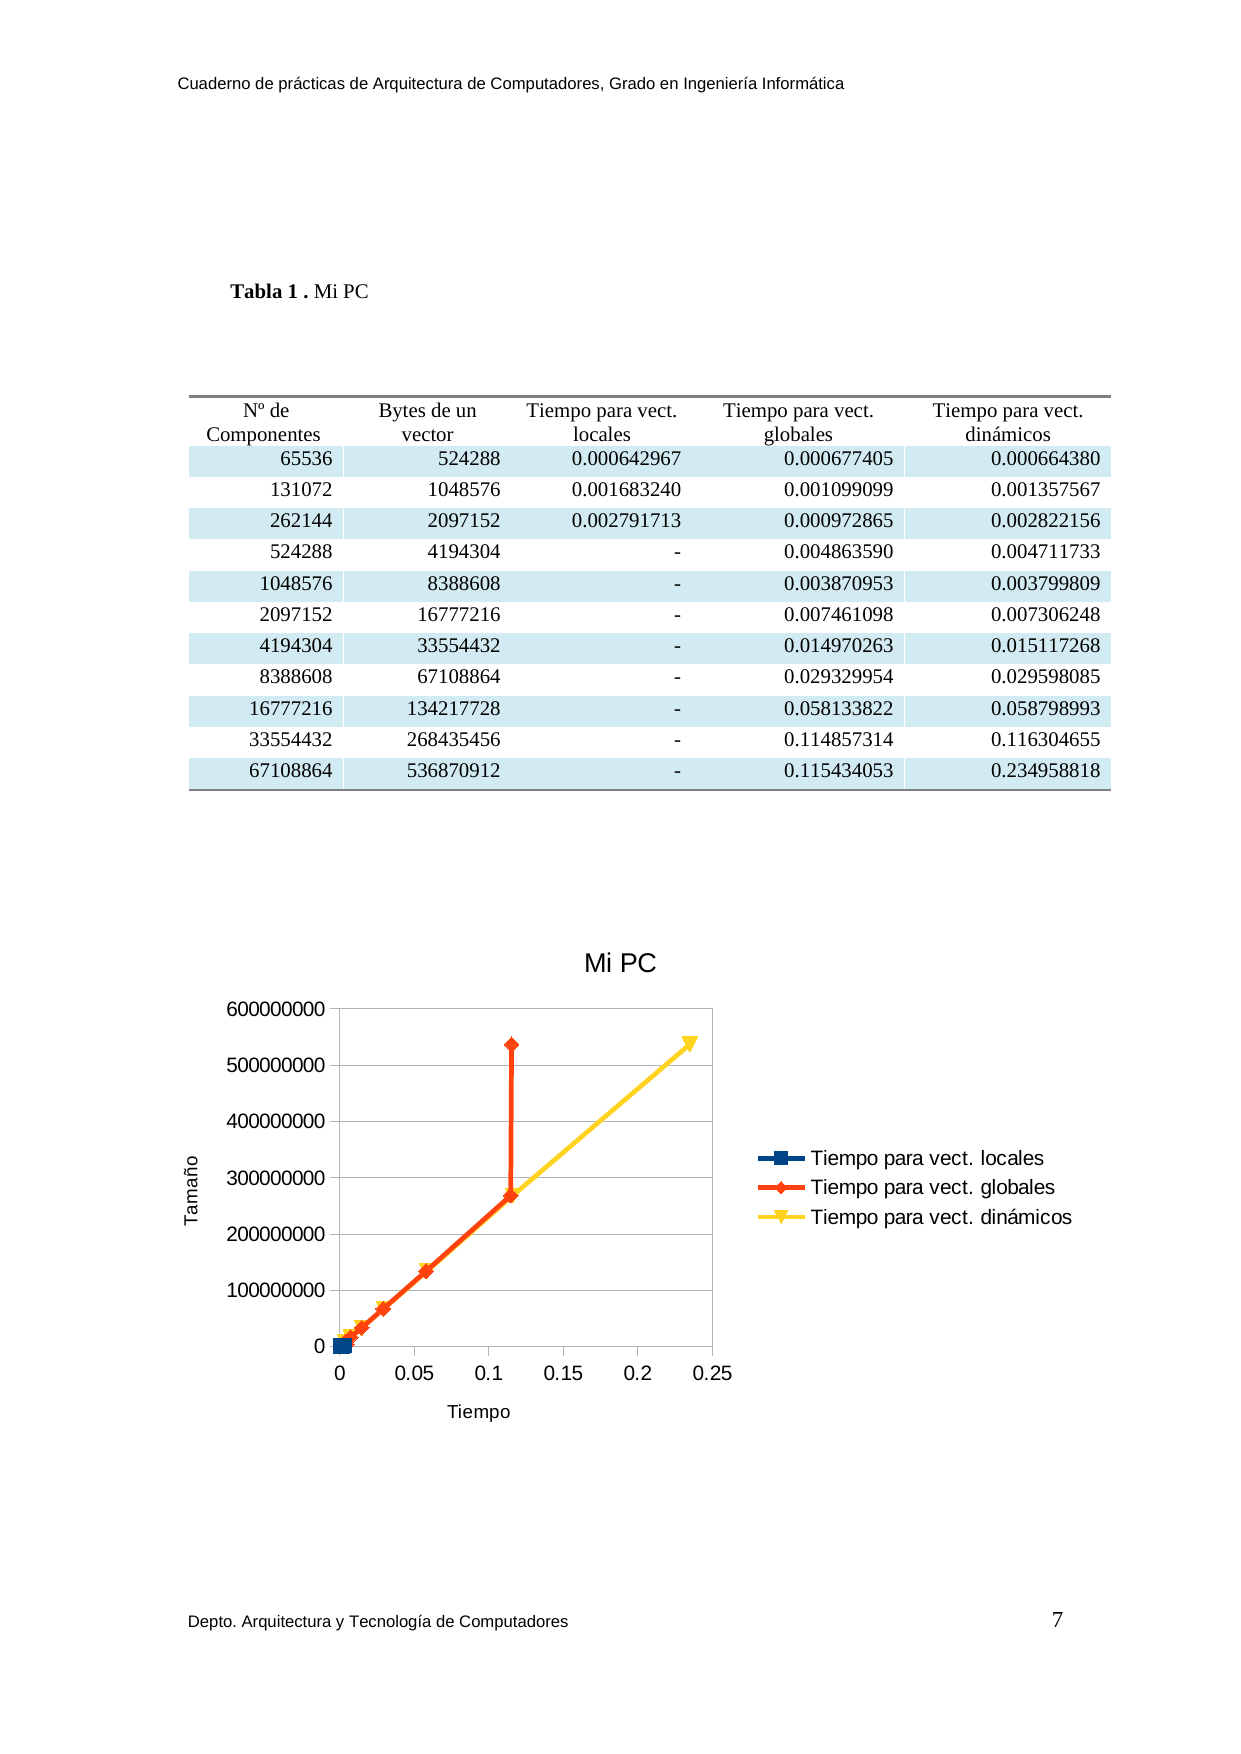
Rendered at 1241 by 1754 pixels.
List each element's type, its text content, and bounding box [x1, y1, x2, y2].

table_cell 0.029598085 [905, 664, 1111, 696]
table_header Bytes de un vector [344, 398, 511, 446]
table_cell 268435456 [344, 727, 511, 758]
table_cell 0.004711733 [905, 539, 1111, 571]
table_cell 0.000664380 [905, 446, 1111, 477]
table_cell 2097152 [189, 602, 343, 633]
table_cell 0.002822156 [905, 508, 1111, 539]
table_cell - [511, 633, 692, 664]
table_cell 0.002791713 [511, 508, 692, 539]
table_cell 0.004863590 [692, 539, 904, 571]
table_cell 8388608 [189, 664, 343, 696]
table_cell 0.058798993 [905, 696, 1111, 727]
table_cell 0.001683240 [511, 477, 692, 508]
table_cell 16777216 [189, 696, 343, 727]
table_cell 16777216 [344, 602, 511, 633]
table_cell 0.003870953 [692, 571, 904, 602]
table_cell 33554432 [344, 633, 511, 664]
table_cell 0.000677405 [692, 446, 904, 477]
table_cell 1048576 [344, 477, 511, 508]
table_cell - [511, 664, 692, 696]
table_cell 131072 [189, 477, 343, 508]
table_cell 0.029329954 [692, 664, 904, 696]
table_cell 0.234958818 [905, 758, 1111, 789]
table_cell 33554432 [189, 727, 343, 758]
table_cell 0.014970263 [692, 633, 904, 664]
table_cell 0.058133822 [692, 696, 904, 727]
table_cell 134217728 [344, 696, 511, 727]
table_cell 4194304 [344, 539, 511, 571]
table_cell 1048576 [189, 571, 343, 602]
table_header Tiempo para vect. globales [692, 398, 904, 446]
table_cell 0.000972865 [692, 508, 904, 539]
table_cell 65536 [189, 446, 343, 477]
table_cell - [511, 758, 692, 789]
table_cell 0.001099099 [692, 477, 904, 508]
table_cell 67108864 [344, 664, 511, 696]
table_cell - [511, 602, 692, 633]
table_cell 4194304 [189, 633, 343, 664]
table_header Nº de Componentes [189, 398, 343, 446]
table_cell [144, 303, 1092, 342]
table_cell - [511, 727, 692, 758]
table_cell 0.007306248 [905, 602, 1111, 633]
table_cell 8388608 [344, 571, 511, 602]
table_cell 2097152 [344, 508, 511, 539]
table_cell 524288 [189, 539, 343, 571]
table_header Tiempo para vect. locales [511, 398, 692, 446]
table_cell - [511, 571, 692, 602]
table_cell - [511, 696, 692, 727]
table_cell 0.003799809 [905, 571, 1111, 602]
table_cell 0.114857314 [692, 727, 904, 758]
table_cell 524288 [344, 446, 511, 477]
table_header Mi PC [144, 254, 1092, 303]
table_cell 0.001357567 [905, 477, 1111, 508]
table_cell - [511, 539, 692, 571]
table_cell 262144 [189, 508, 343, 539]
table_cell 67108864 [189, 758, 343, 789]
table_cell 0.116304655 [905, 727, 1111, 758]
table_cell 0.015117268 [905, 633, 1111, 664]
table_header Tiempo para vect. dinámicos [905, 398, 1111, 446]
table_cell 0.115434053 [692, 758, 904, 789]
table_cell 0.000642967 [511, 446, 692, 477]
table_cell 0.007461098 [692, 602, 904, 633]
table_cell 536870912 [344, 758, 511, 789]
